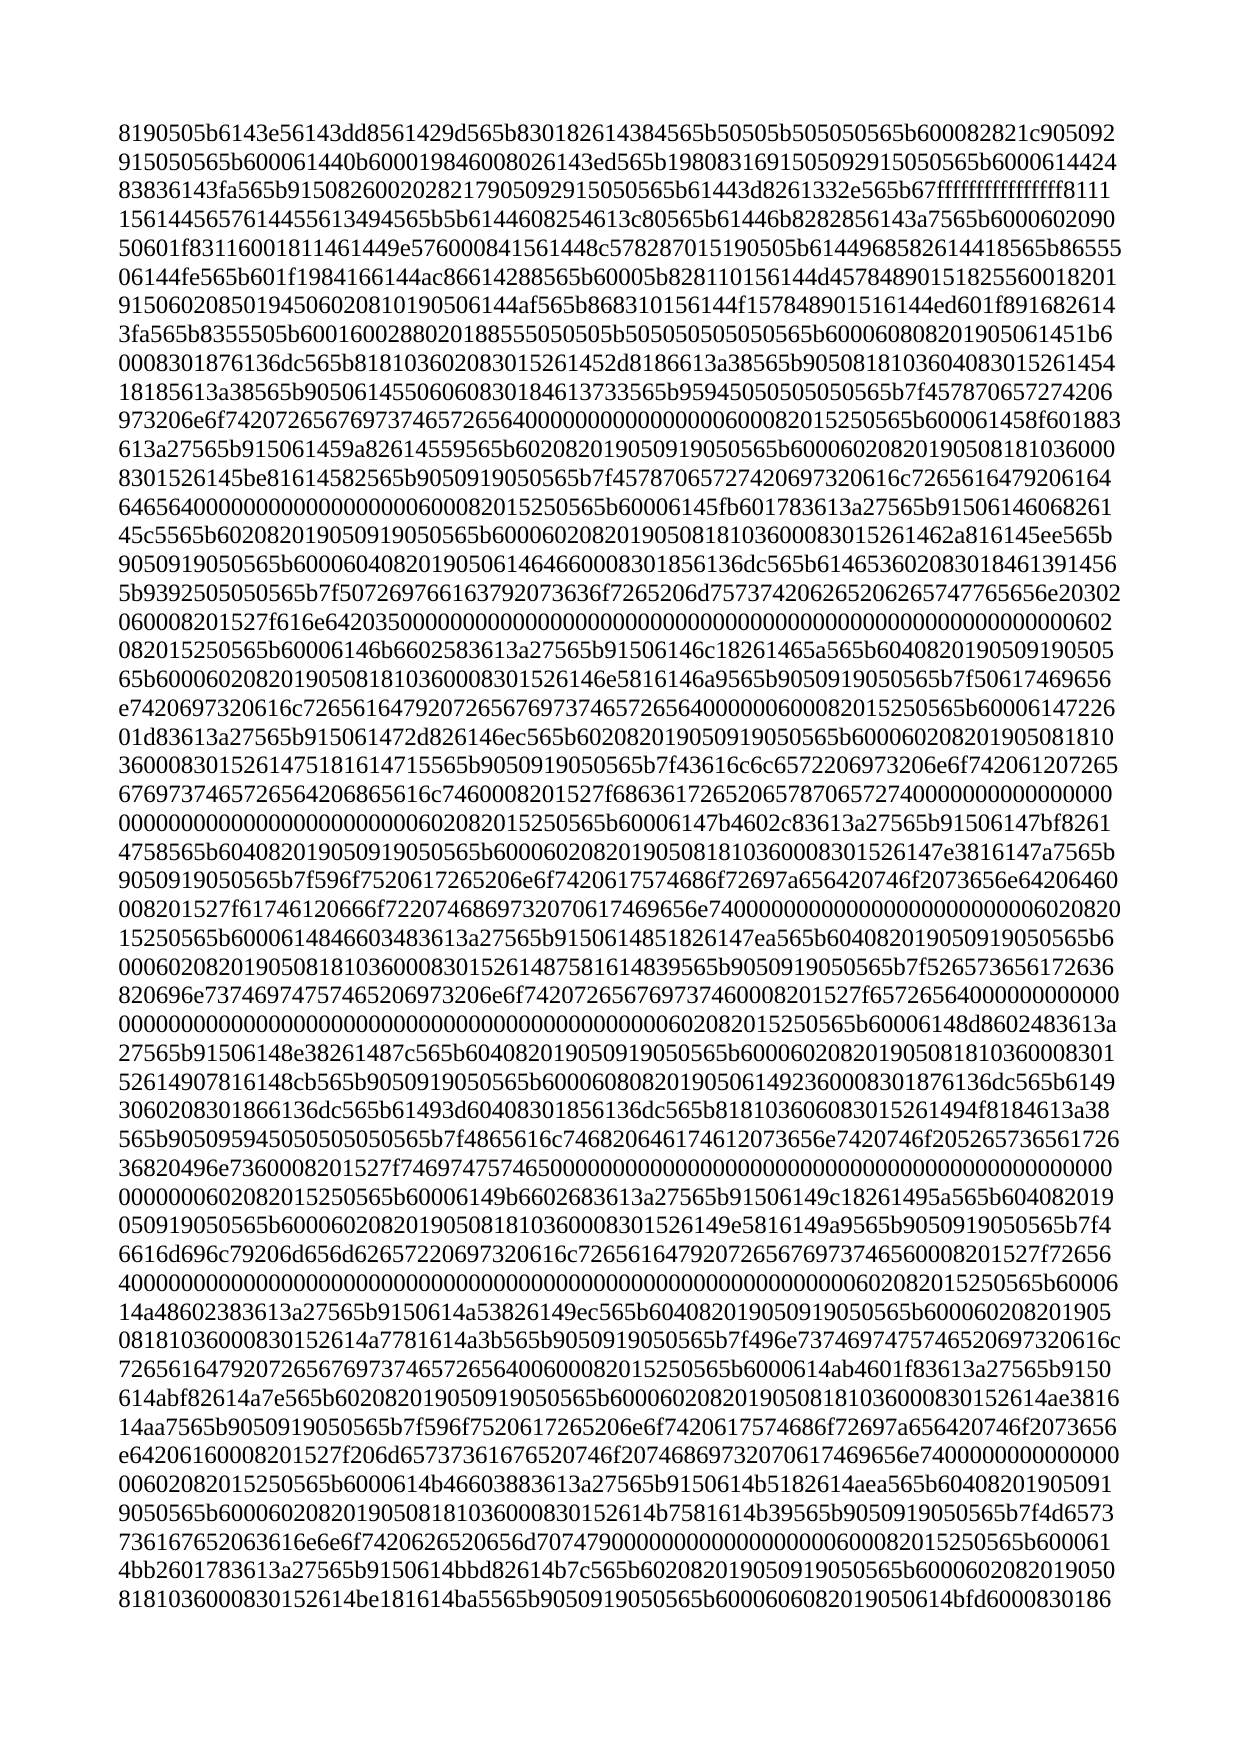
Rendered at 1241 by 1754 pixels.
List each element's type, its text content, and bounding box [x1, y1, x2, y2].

text 8190505b6143e56143dd8561429d565b830182614384565b50505b505050565b600082821c905092915050565b600061440b600019846008026143ed565b1980831691505092915050565b600061442483836143fa565b9150826002028217905092915050565b61443d8261332e565b67ffffffffffffffff81111561445657614455613494565b5b6144608254613c80565b61446b8282856143a7565b600060209050601f83116001811461449e576000841561448c578287015190505b6144968582614418565b8655506144fe565b601f1984166144ac86614288565b60005b828110156144d4578489015182556001820191506020850194506020810190506144af565b868310156144f157848901516144ed601f8916826143fa565b8355505b6001600288020188555050505b505050505050565b600060808201905061451b60008301876136dc565b818103602083015261452d8186613a38565b905081810360408301526145418185613a38565b90506145506060830184613733565b95945050505050565b7f457870657274206973206e6f7420726567697374657265640000000000000000600082015250565b600061458f601883613a27565b915061459a82614559565b602082019050919050565b600060208201905081810360008301526145be81614582565b9050919050565b7f45787065727420697320616c7265616479206164646564000000000000000000600082015250565b60006145fb601783613a27565b9150614606826145c5565b602082019050919050565b6000602082019050818103600083015261462a816145ee565b9050919050565b600060408201905061464660008301856136dc565b6146536020830184613914565b9392505050565b7f507269766163792073636f7265206d757374206265206265747765656e20302060008201527f616e642035000000000000000000000000000000000000000000000000000000602082015250565b60006146b6602583613a27565b91506146c18261465a565b604082019050919050565b600060208201905081810360008301526146e5816146a9565b9050919050565b7f50617469656e7420697320616c72656164792072656769737465726564000000600082015250565b6000614722601d83613a27565b915061472d826146ec565b602082019050919050565b6000602082019050818103600083015261475181614715565b9050919050565b7f43616c6c6572206973206e6f7420612072656769737465726564206865616c7460008201527f6863617265206578706572740000000000000000000000000000000000000000602082015250565b60006147b4602c83613a27565b91506147bf82614758565b604082019050919050565b600060208201905081810360008301526147e3816147a7565b9050919050565b7f596f7520617265206e6f7420617574686f72697a656420746f2073656e64206460008201527f61746120666f7220746869732070617469656e74000000000000000000000000602082015250565b6000614846603483613a27565b9150614851826147ea565b604082019050919050565b6000602082019050818103600083015261487581614839565b9050919050565b7f526573656172636820696e73746974757465206973206e6f742072656769737460008201527f6572656400000000000000000000000000000000000000000000000000000000602082015250565b60006148d8602483613a27565b91506148e38261487c565b604082019050919050565b60006020820190508181036000830152614907816148cb565b9050919050565b600060808201905061492360008301876136dc565b61493060208301866136dc565b61493d60408301856136dc565b818103606083015261494f8184613a38565b905095945050505050565b7f4865616c746820646174612073656e7420746f20526573656172636820496e7360008201527f7469747574650000000000000000000000000000000000000000000000000000602082015250565b60006149b6602683613a27565b91506149c18261495a565b604082019050919050565b600060208201905081810360008301526149e5816149a9565b9050919050565b7f46616d696c79206d656d62657220697320616c7265616479207265676973746560008201527f7265640000000000000000000000000000000000000000000000000000000000602082015250565b6000614a48602383613a27565b9150614a53826149ec565b604082019050919050565b60006020820190508181036000830152614a7781614a3b565b9050919050565b7f496e7374697475746520697320616c7265616479207265676973746572656400600082015250565b6000614ab4601f83613a27565b9150614abf82614a7e565b602082019050919050565b60006020820190508181036000830152614ae381614aa7565b9050919050565b7f596f7520617265206e6f7420617574686f72697a656420746f2073656e64206160008201527f206d65737361676520746f20746869732070617469656e740000000000000000602082015250565b6000614b46603883613a27565b9150614b5182614aea565b604082019050919050565b60006020820190508181036000830152614b7581614b39565b9050919050565b7f4d6573736167652063616e6e6f7420626520656d707479000000000000000000600082015250565b6000614bb2601783613a27565b9150614bbd82614b7c565b602082019050919050565b60006020820190508181036000830152614be181614ba5565b9050919050565b6000606082019050614bfd6000830186 [118, 118, 1122, 1613]
